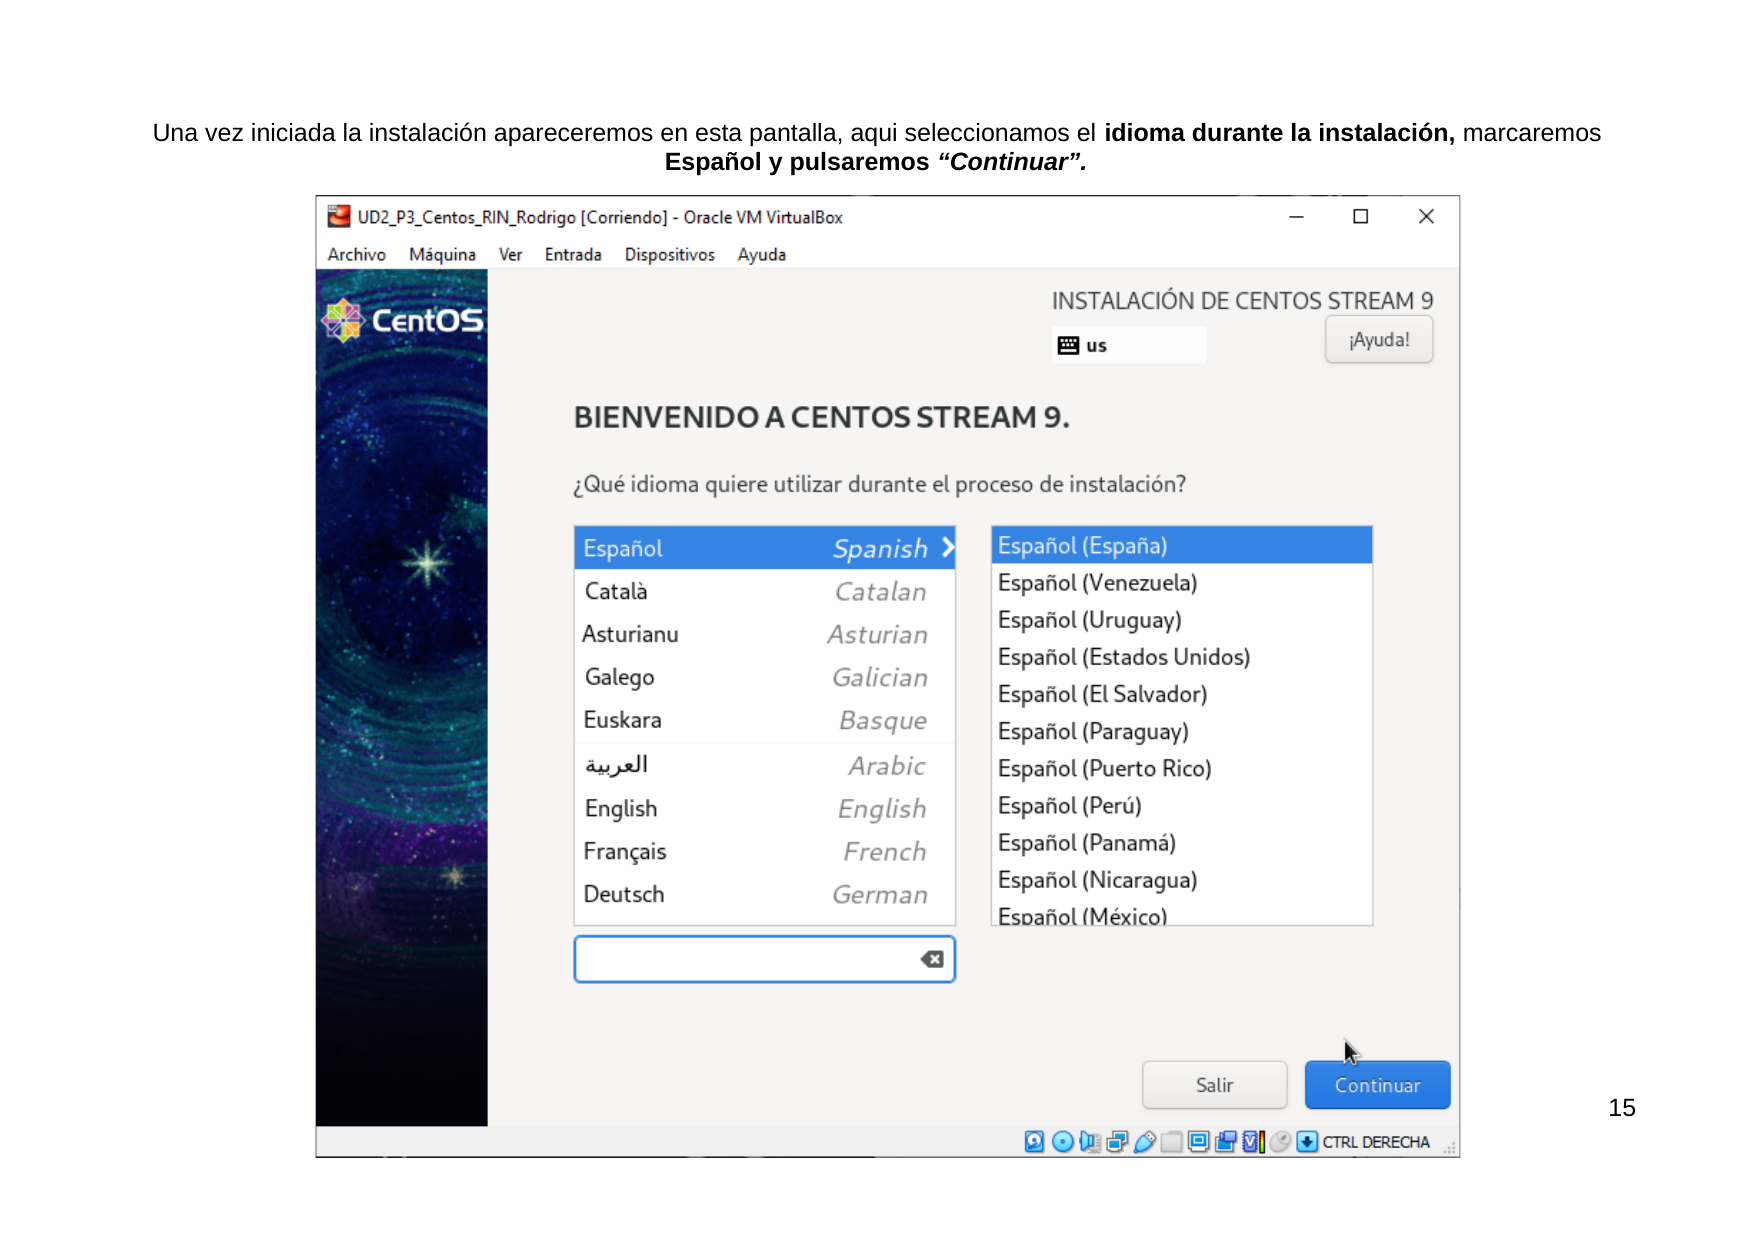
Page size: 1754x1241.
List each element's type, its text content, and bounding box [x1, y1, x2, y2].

text Una vez iniciada la instalación apareceremos en esta pantalla, aqui seleccionamos el idioma durante la instalación, marcaremos Español y pulsaremos “Continuar”. [118, 118, 1636, 176]
picture [315, 195, 1461, 1158]
